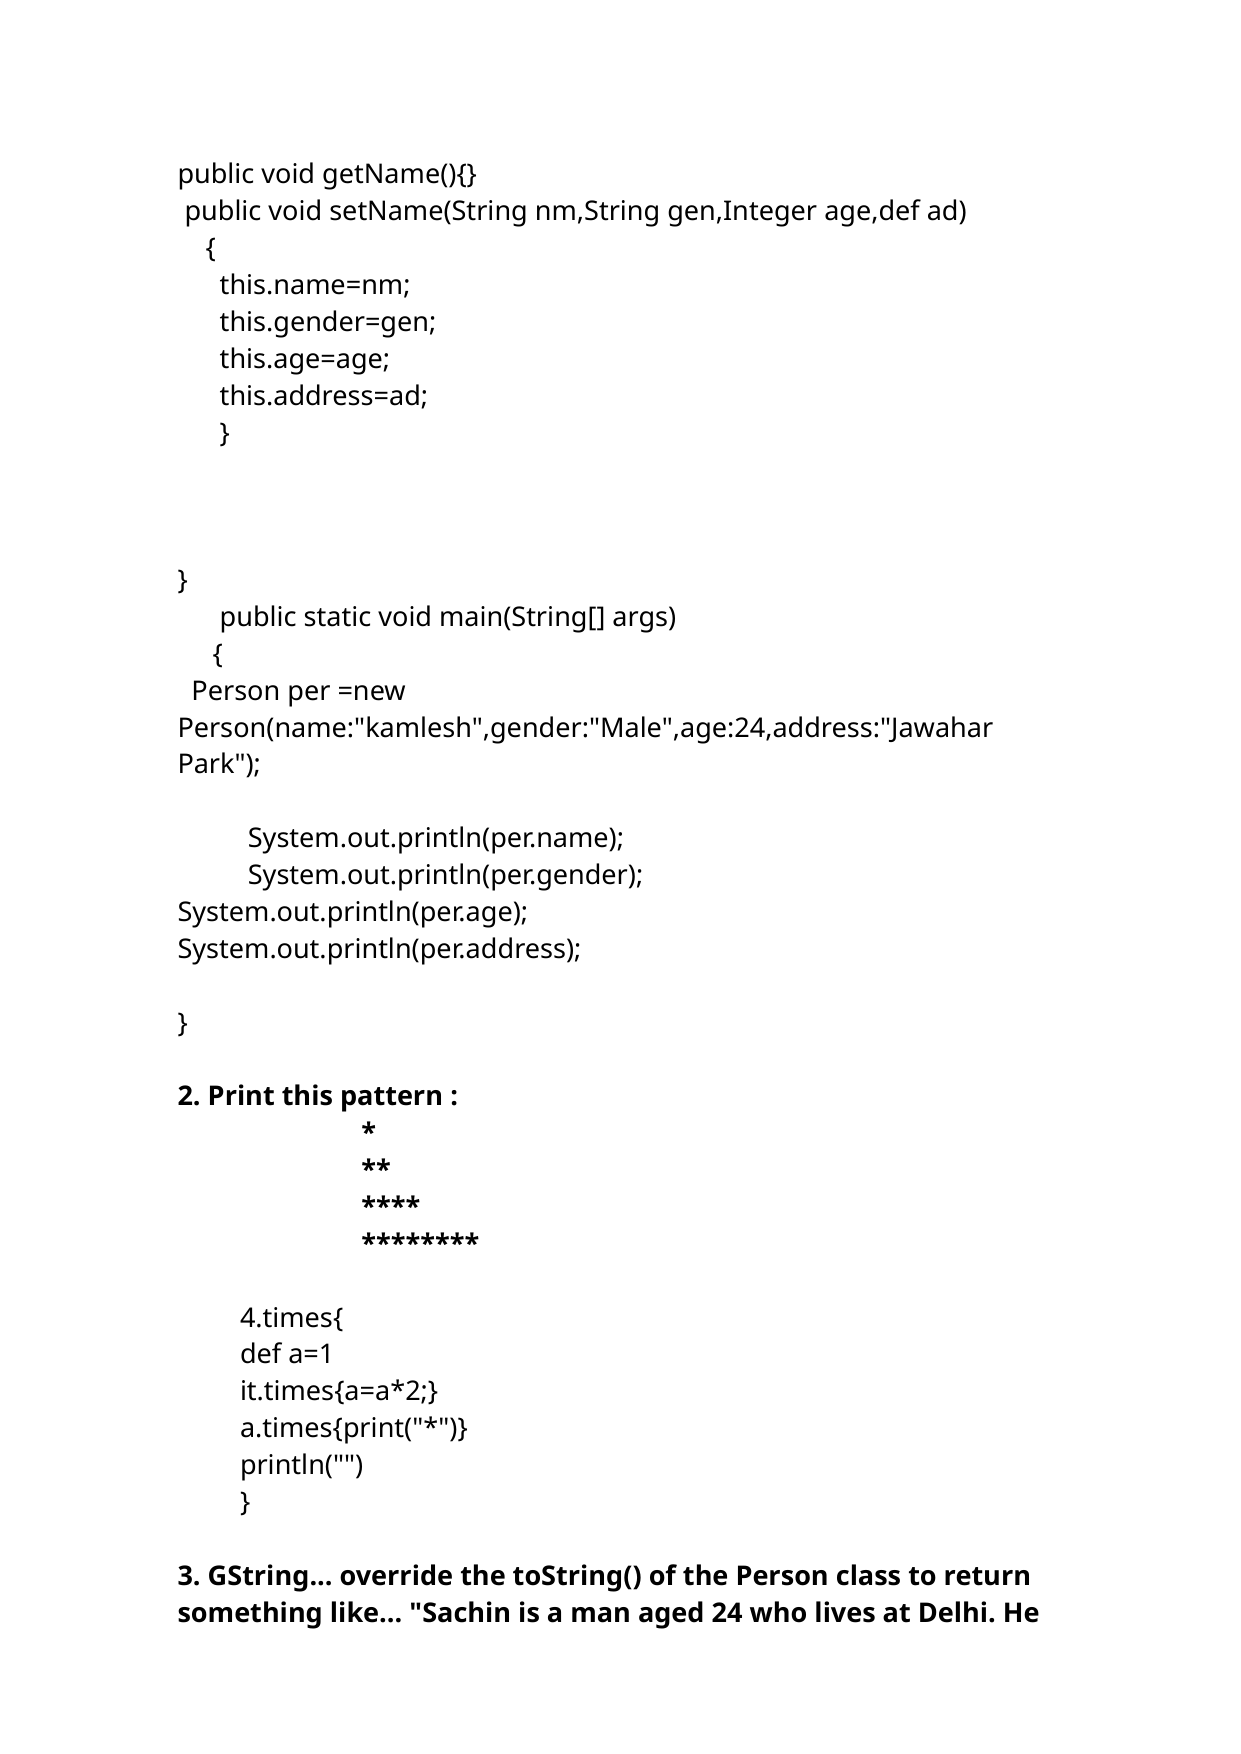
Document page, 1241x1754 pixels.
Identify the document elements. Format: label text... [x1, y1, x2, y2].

text } [240, 1482, 1063, 1519]
text System.out.println(per.address); [177, 929, 1063, 966]
text } [177, 561, 1063, 597]
text a.times{print("*")} [240, 1409, 1063, 1446]
text ******** [361, 1224, 1004, 1261]
text this.gender=gen; [177, 302, 1063, 339]
text 4.times{ [240, 1298, 1063, 1335]
text **** [361, 1187, 1004, 1224]
text this.address=ad; [177, 376, 1063, 413]
text println("") [240, 1446, 1063, 1482]
text Person per =new Person(name:"kamlesh",gender:"Male",age:24,address:"Jawahar Park"); [177, 671, 1063, 782]
text System.out.println(per.age); [177, 892, 1063, 929]
text it.times{a=a*2;} [240, 1372, 1063, 1409]
text this.name=nm; [177, 266, 1063, 302]
text def a=1 [240, 1335, 1063, 1372]
text System.out.println(per.gender); [177, 856, 1063, 892]
text public void getName(){} [177, 155, 1063, 192]
text this.age=age; [177, 339, 1063, 376]
text } [177, 1003, 1063, 1040]
text public void setName(String nm,String gen,Integer age,def ad) [177, 192, 1063, 229]
text System.out.println(per.name); [177, 819, 1063, 856]
text * [361, 1114, 1004, 1151]
text 2. Print this pattern : [177, 1077, 1063, 1114]
text { [177, 634, 1063, 671]
text ** [361, 1151, 1004, 1187]
text } [177, 413, 1063, 450]
text 3. GString... override the toString() of the Person class to return something like... "Sachin is a man aged 24 who lives at Delhi. He [177, 1556, 1063, 1630]
text { [177, 229, 1063, 266]
text public static void main(String[] args) [177, 597, 1063, 634]
